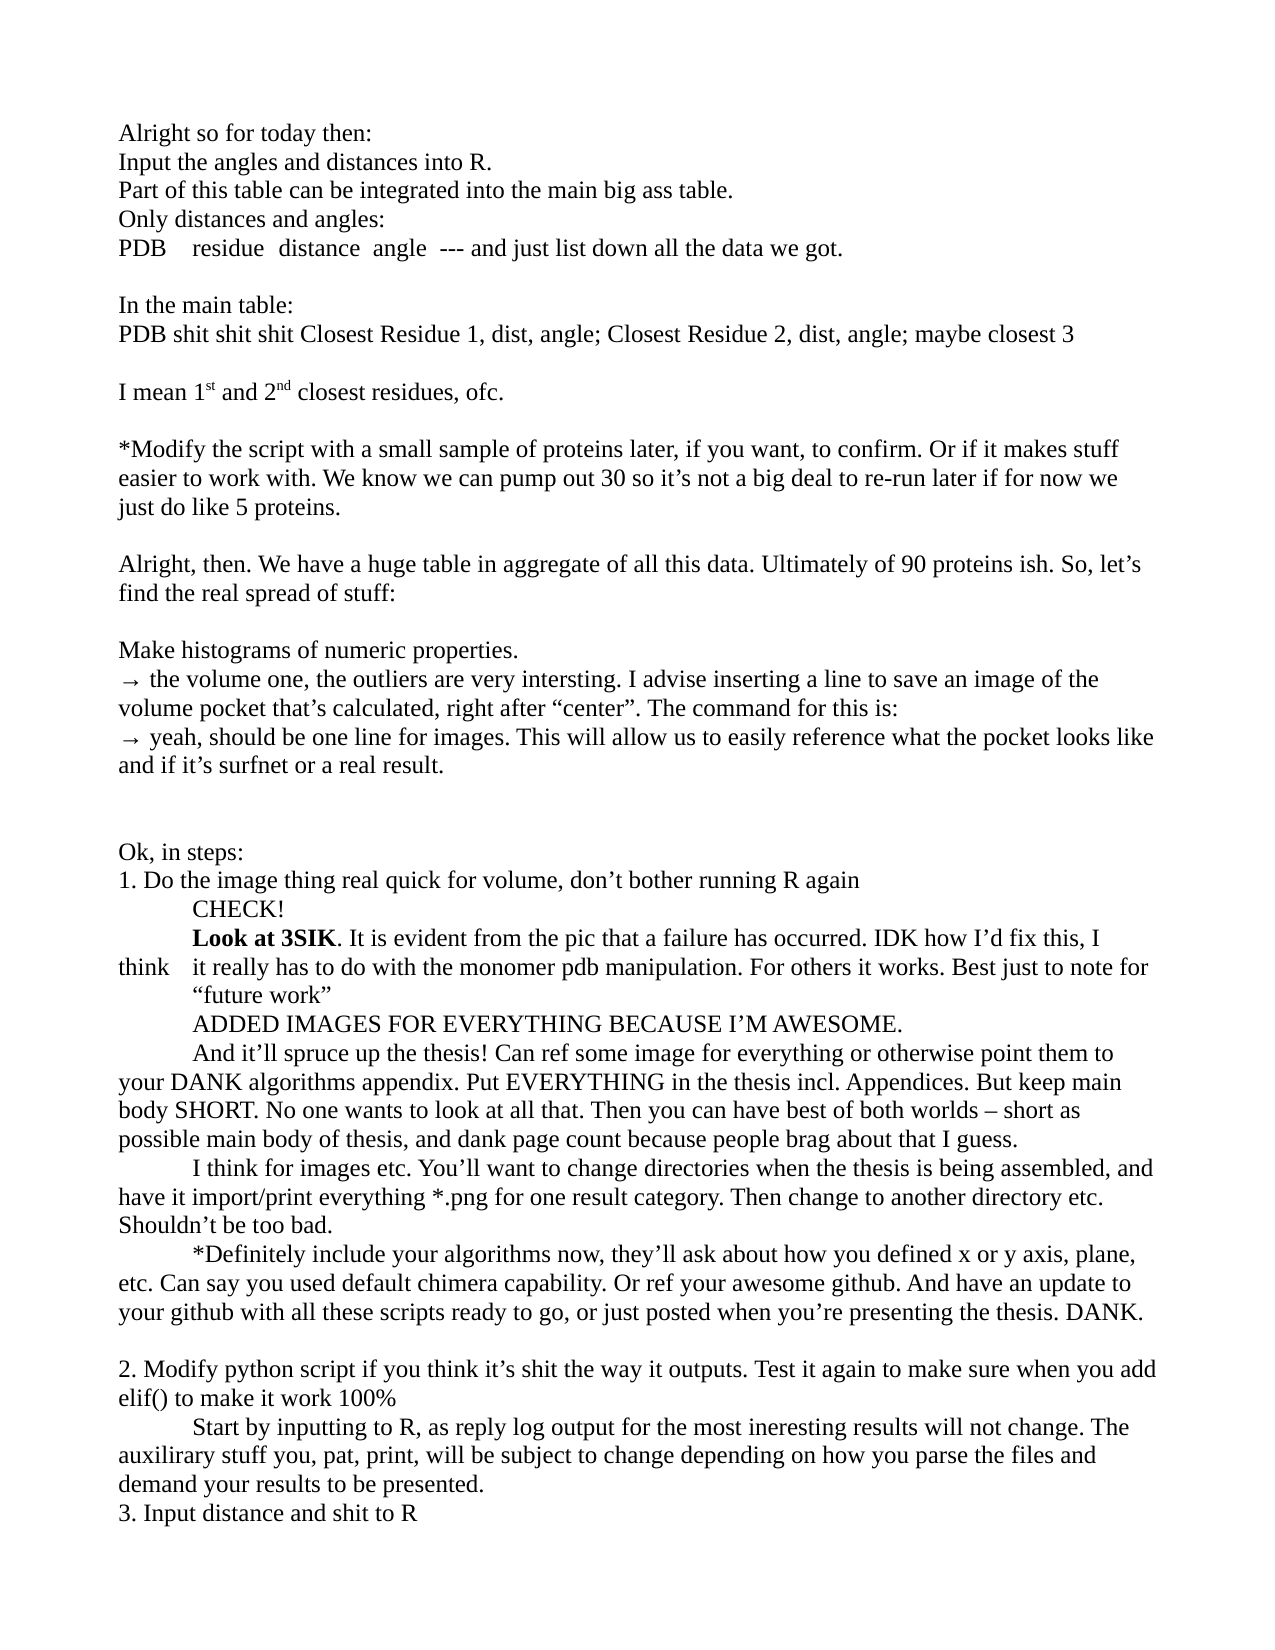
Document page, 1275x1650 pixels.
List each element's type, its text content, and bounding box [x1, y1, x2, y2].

text Alright, then. We have a huge table in aggregate of all this data. Ultimately of 90 proteins ish. So, let’s find the real spread of stuff: [118, 549, 1157, 607]
text → the volume one, the outliers are very intersting. I advise inserting a line to save an image of the volume pocket that’s calculated, right after “center”. The command for this is: [118, 664, 1157, 722]
text 2. Modify python script if you think it’s shit the way it outputs. Test it again to make sure when you add elif() to make it work 100% [118, 1354, 1157, 1412]
text I think for images etc. You’ll want to change directories when the thesis is being assembled, and have it import/print everything *.png for one result category. Then change to another directory etc. Shouldn’t be too bad. [118, 1153, 1157, 1239]
text PDB shit shit shit Closest Residue 1, dist, angle; Closest Residue 2, dist, angle; maybe closest 3 [118, 319, 1157, 348]
text In the main table: [118, 291, 1157, 319]
text Look at 3SIK. It is evident from the pic that a failure has occurred. IDK how I’d fix this, I think it really has to do with the monomer pdb manipulation. For others it works. Best just to note for “future work” [118, 923, 1157, 1009]
text 3. Input distance and shit to R [118, 1498, 1157, 1527]
text Only distances and angles: PDB residue distance angle --- and just list down all the data we got. [118, 204, 1157, 262]
text → yeah, should be one line for images. This will allow us to easily reference what the pocket looks like and if it’s surfnet or a real result. [118, 722, 1157, 779]
text Make histograms of numeric properties. [118, 636, 1157, 664]
text 1. Do the image thing real quick for volume, don’t bother running R again [118, 866, 1157, 894]
text I mean 1st and 2nd closest residues, ofc. [118, 377, 1157, 406]
text And it’ll spruce up the thesis! Can ref some image for everything or otherwise point them to your DANK algorithms appendix. Put EVERYTHING in the thesis incl. Appendices. But keep main body SHORT. No one wants to look at all that. Then you can have best of both worlds – short as possible main body of thesis, and dank page count because people brag about that I guess. [118, 1038, 1157, 1153]
text ADDED IMAGES FOR EVERYTHING BECAUSE I’M AWESOME. [118, 1009, 1157, 1038]
text Start by inputting to R, as reply log output for the most ineresting results will not change. The auxilirary stuff you, pat, print, will be subject to change depending on how you parse the files and demand your results to be presented. [118, 1412, 1157, 1498]
text Alright so for today then: Input the angles and distances into R. [118, 118, 1157, 176]
text *Modify the script with a small sample of proteins later, if you want, to confirm. Or if it makes stuff easier to work with. We know we can pump out 30 so it’s not a big deal to re-run later if for now we just do like 5 proteins. [118, 434, 1157, 521]
text Ok, in steps: [118, 837, 1157, 866]
text CHECK! [118, 894, 1157, 923]
text *Definitely include your algorithms now, they’ll ask about how you defined x or y axis, plane, etc. Can say you used default chimera capability. Or ref your awesome github. And have an update to your github with all these scripts ready to go, or just posted when you’re presenting the thesis. DANK. [118, 1239, 1157, 1326]
text Part of this table can be integrated into the main big ass table. [118, 176, 1157, 204]
